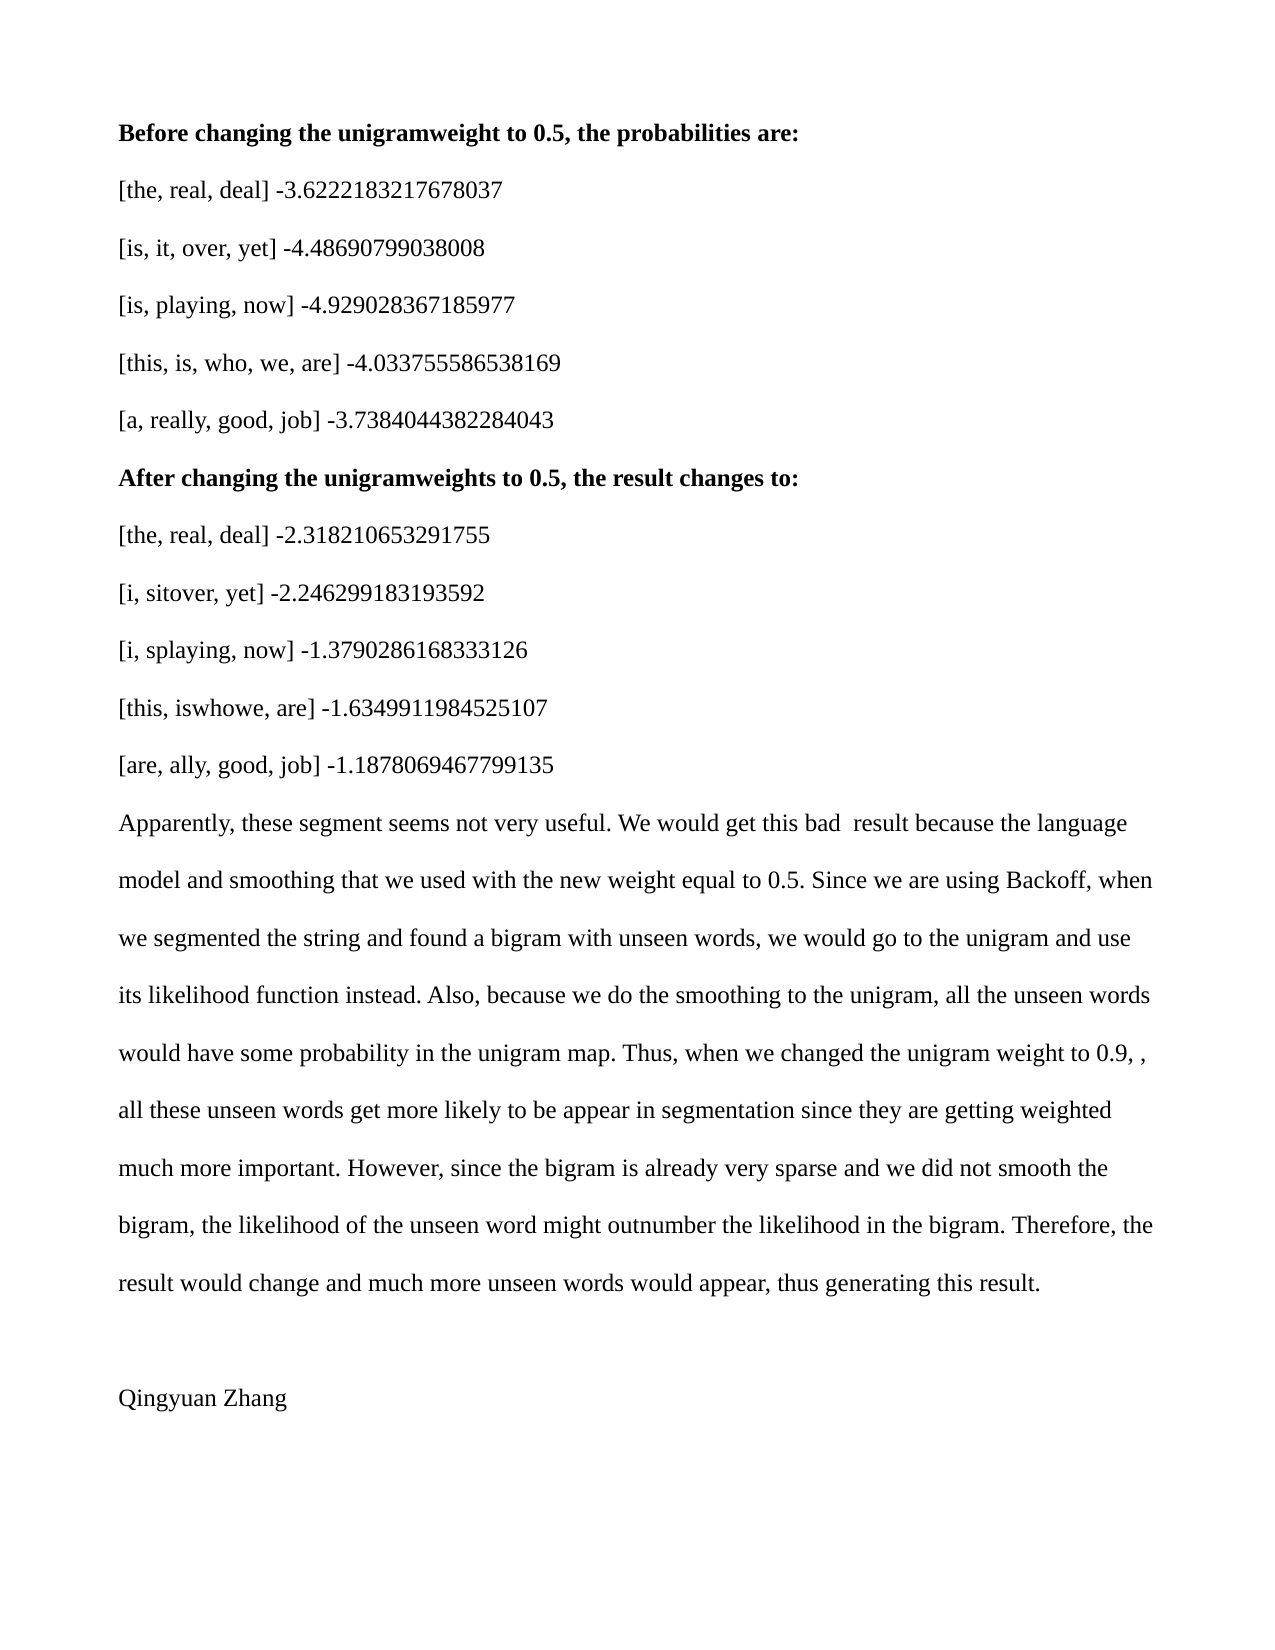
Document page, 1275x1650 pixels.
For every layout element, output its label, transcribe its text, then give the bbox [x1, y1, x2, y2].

text Qingyuan Zhang [118, 1383, 1157, 1412]
text Before changing the unigramweight to 0.5, the probabilities are: [118, 118, 1157, 147]
text [this, iswhowe, are] -1.6349911984525107 [118, 693, 1157, 722]
text [i, splaying, now] -1.3790286168333126 [118, 636, 1157, 664]
text [are, ally, good, job] -1.1878069467799135 [118, 751, 1157, 779]
text [a, really, good, job] -3.7384044382284043 [118, 406, 1157, 434]
text Apparently, these segment seems not very useful. We would get this bad result because the language model and smoothing that we used with the new weight equal to 0.5. Since we are using Backoff, when we segmented the string and found a bigram with unseen words, we would go to the unigram and use its likelihood function instead. Also, because we do the smoothing to the unigram, all the unseen words would have some probability in the unigram map. Thus, when we changed the unigram weight to 0.9, , all these unseen words get more likely to be appear in segmentation since they are getting weighted much more important. However, since the bigram is already very sparse and we did not smooth the bigram, the likelihood of the unseen word might outnumber the likelihood in the bigram. Therefore, the result would change and much more unseen words would appear, thus generating this result. [118, 808, 1157, 1297]
text [i, sitover, yet] -2.246299183193592 [118, 578, 1157, 607]
text [the, real, deal] -3.6222183217678037 [118, 176, 1157, 204]
text [is, playing, now] -4.929028367185977 [118, 291, 1157, 319]
text After changing the unigramweights to 0.5, the result changes to: [118, 463, 1157, 492]
text [this, is, who, we, are] -4.033755586538169 [118, 348, 1157, 377]
text [the, real, deal] -2.318210653291755 [118, 521, 1157, 549]
text [is, it, over, yet] -4.48690799038008 [118, 233, 1157, 262]
